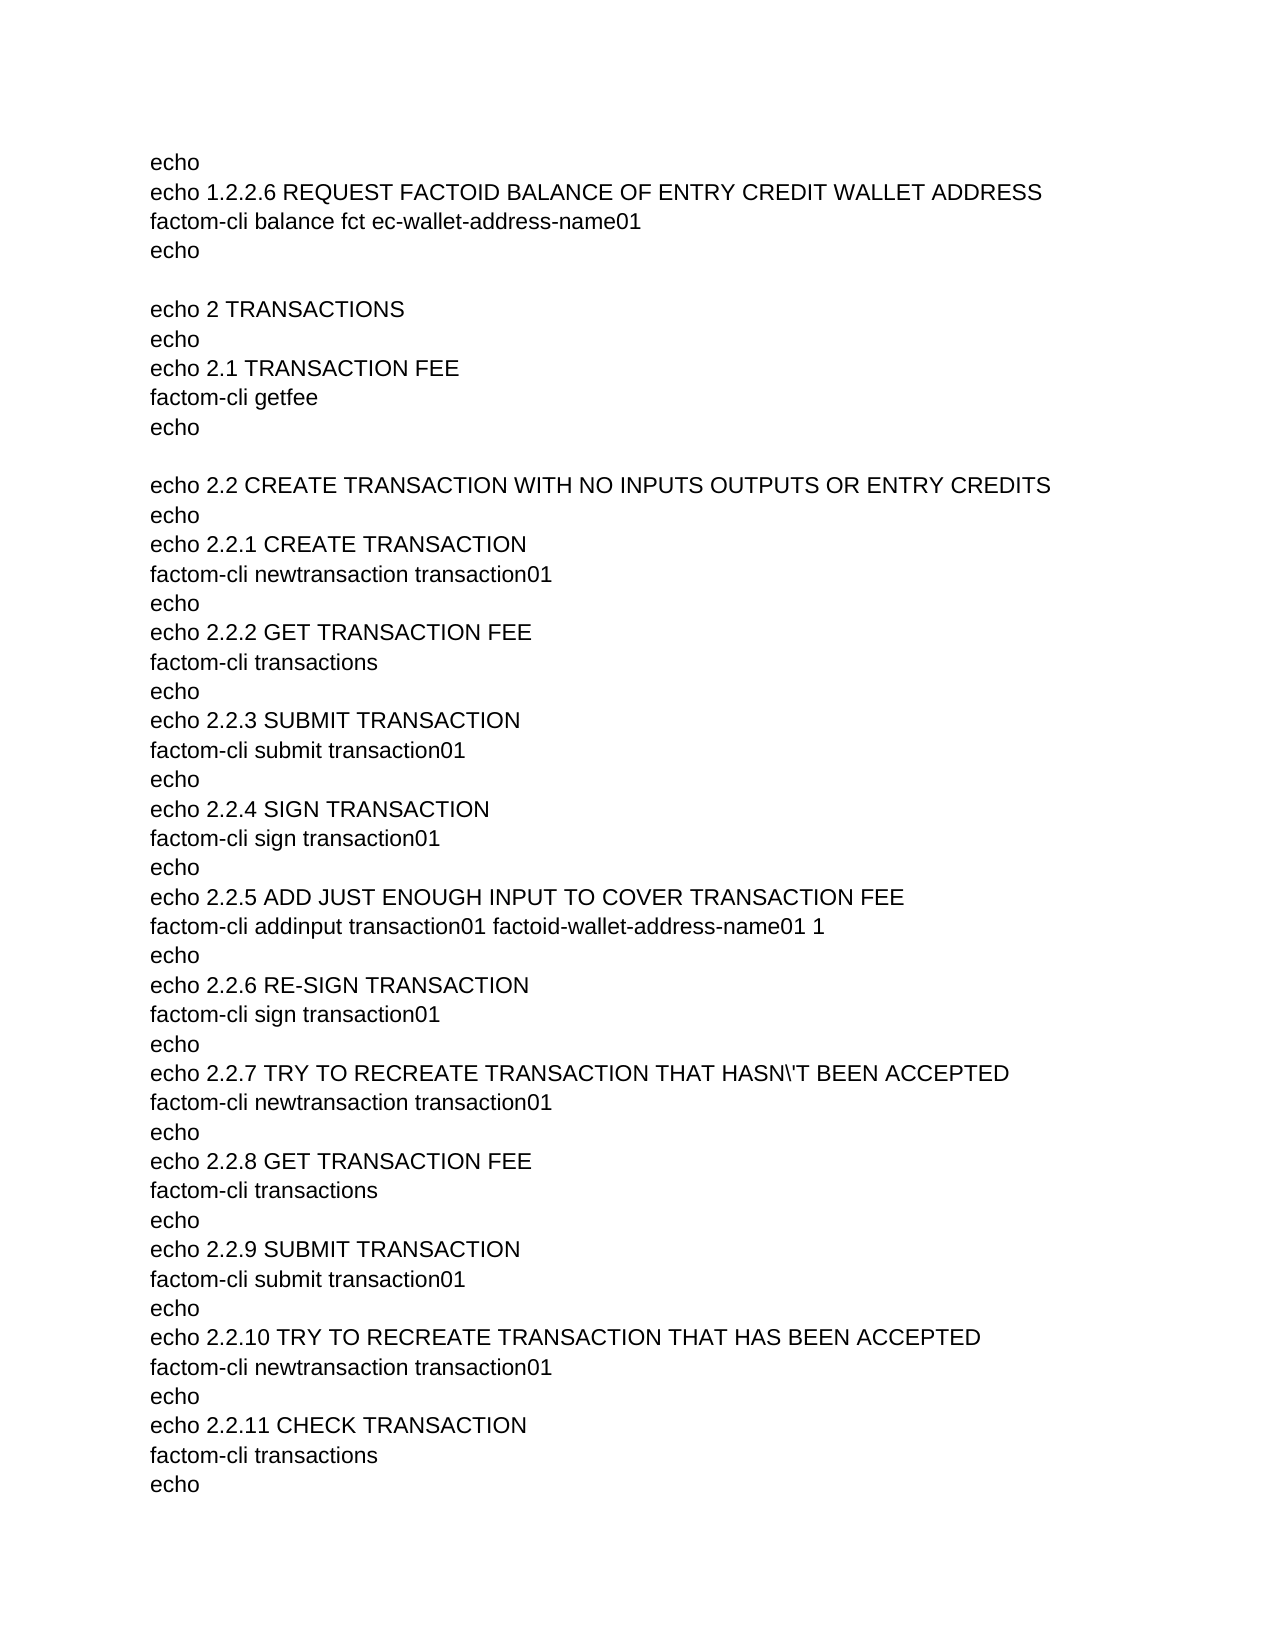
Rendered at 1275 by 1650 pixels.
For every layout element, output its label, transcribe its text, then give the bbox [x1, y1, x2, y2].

text factom-cli getfee [150, 385, 1125, 411]
text echo [150, 1119, 1125, 1145]
text echo [150, 767, 1125, 792]
text echo 2.2.3 SUBMIT TRANSACTION [150, 708, 1125, 734]
text echo 2.1 TRANSACTION FEE [150, 356, 1125, 381]
text echo [150, 1472, 1125, 1497]
text echo 2.2.1 CREATE TRANSACTION [150, 532, 1125, 557]
text factom-cli transactions [150, 1178, 1125, 1204]
text factom-cli sign transaction01 [150, 826, 1125, 851]
text echo [150, 855, 1125, 881]
text echo [150, 1031, 1125, 1057]
text echo [150, 326, 1125, 352]
text echo 2.2.5 ADD JUST ENOUGH INPUT TO COVER TRANSACTION FEE [150, 884, 1125, 910]
text factom-cli submit transaction01 [150, 737, 1125, 763]
text echo 2.2 CREATE TRANSACTION WITH NO INPUTS OUTPUTS OR ENTRY CREDITS [150, 473, 1125, 499]
text echo 2.2.9 SUBMIT TRANSACTION [150, 1237, 1125, 1262]
text echo 2.2.2 GET TRANSACTION FEE [150, 620, 1125, 646]
text factom-cli sign transaction01 [150, 1002, 1125, 1027]
text echo [150, 1384, 1125, 1409]
text echo 2 TRANSACTIONS [150, 297, 1125, 322]
text echo [150, 679, 1125, 704]
text echo [150, 414, 1125, 440]
text factom-cli newtransaction transaction01 [150, 1090, 1125, 1116]
text factom-cli balance fct ec-wallet-address-name01 [150, 209, 1125, 234]
text echo [150, 150, 1125, 176]
text echo [150, 1207, 1125, 1233]
text echo [150, 238, 1125, 264]
text echo [150, 502, 1125, 528]
text echo 2.2.6 RE-SIGN TRANSACTION [150, 972, 1125, 998]
text echo 1.2.2.6 REQUEST FACTOID BALANCE OF ENTRY CREDIT WALLET ADDRESS [150, 179, 1125, 205]
text factom-cli addinput transaction01 factoid-wallet-address-name01 1 [150, 914, 1125, 939]
text factom-cli submit transaction01 [150, 1266, 1125, 1292]
text echo 2.2.10 TRY TO RECREATE TRANSACTION THAT HAS BEEN ACCEPTED [150, 1325, 1125, 1351]
text factom-cli transactions [150, 649, 1125, 675]
text factom-cli newtransaction transaction01 [150, 1354, 1125, 1380]
text echo 2.2.4 SIGN TRANSACTION [150, 796, 1125, 822]
text echo [150, 943, 1125, 969]
text echo [150, 1296, 1125, 1321]
text echo 2.2.11 CHECK TRANSACTION [150, 1413, 1125, 1439]
text echo 2.2.7 TRY TO RECREATE TRANSACTION THAT HASN\'T BEEN ACCEPTED [150, 1061, 1125, 1086]
text factom-cli transactions [150, 1442, 1125, 1468]
text echo [150, 591, 1125, 616]
text echo 2.2.8 GET TRANSACTION FEE [150, 1149, 1125, 1174]
text factom-cli newtransaction transaction01 [150, 561, 1125, 587]
